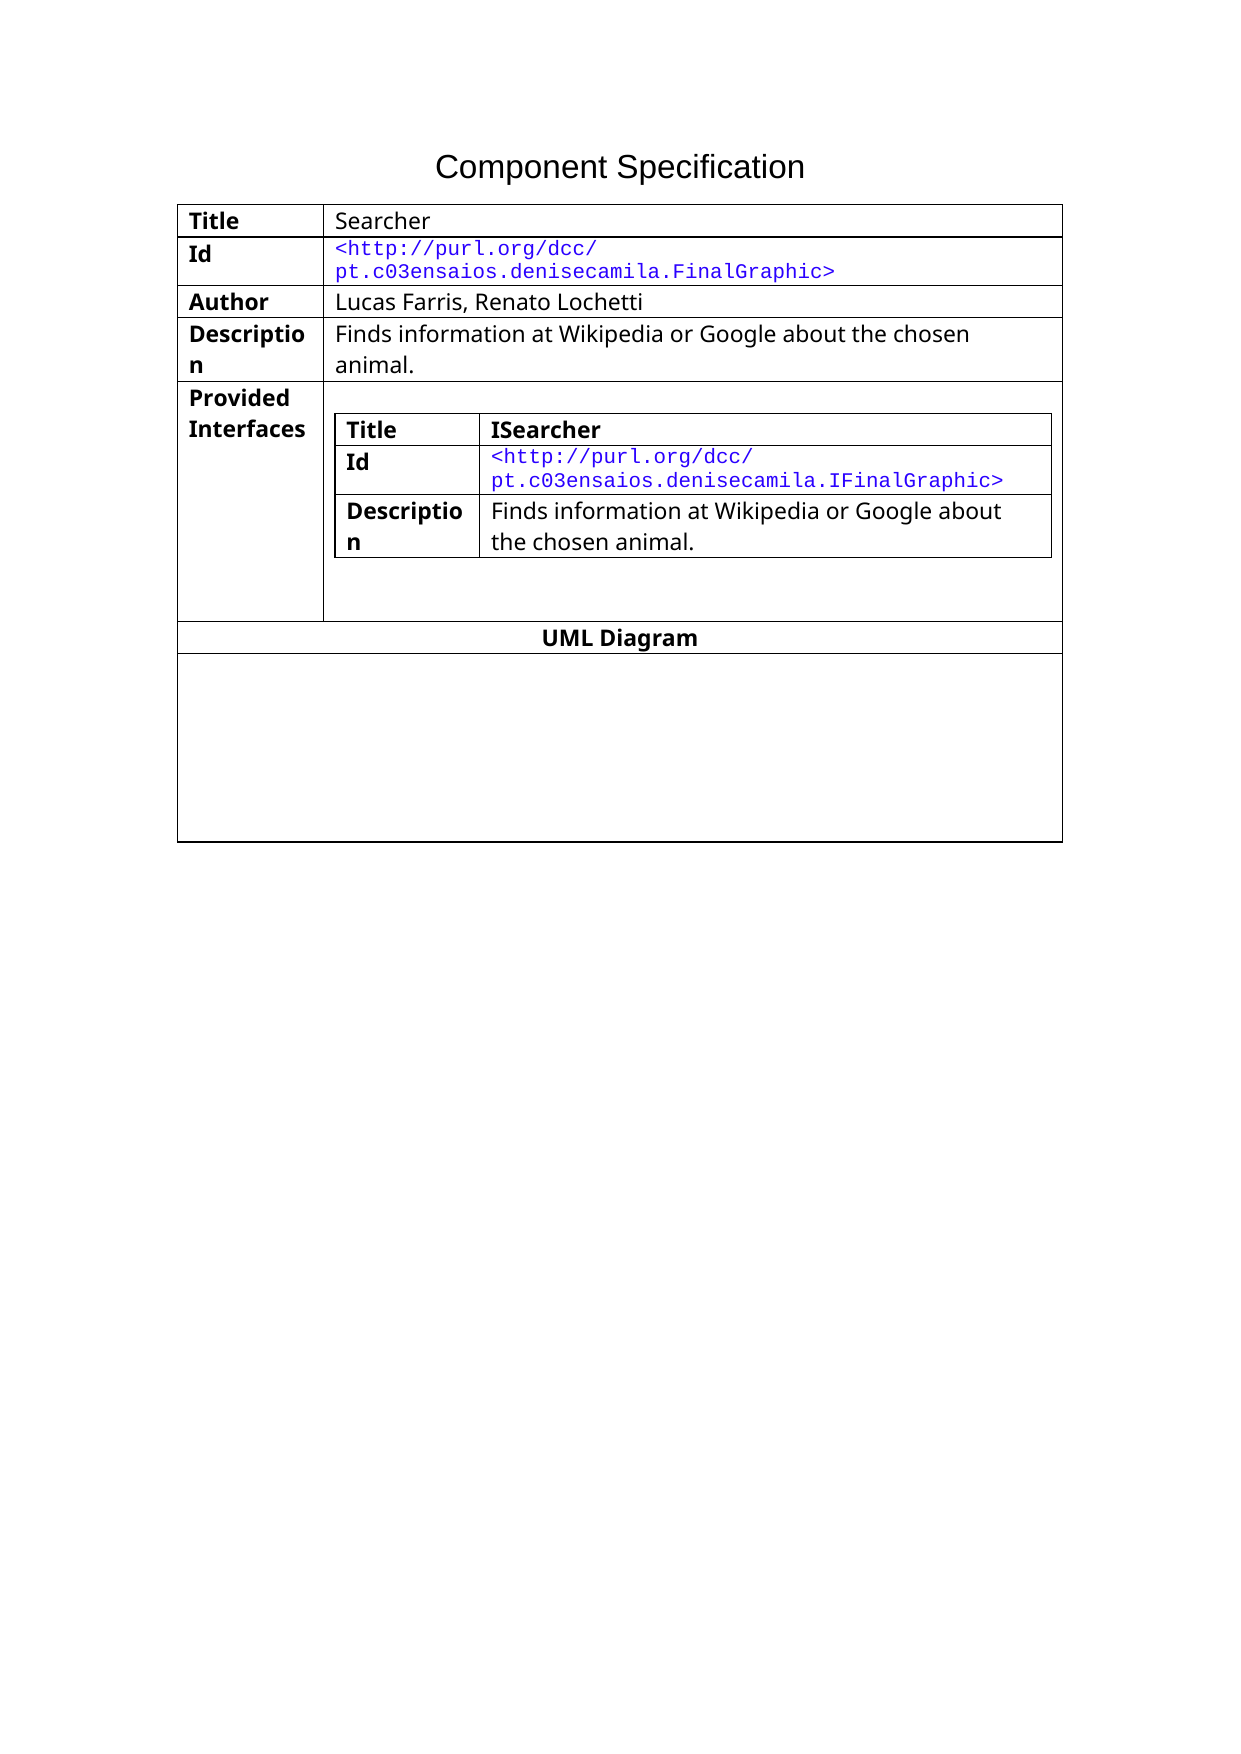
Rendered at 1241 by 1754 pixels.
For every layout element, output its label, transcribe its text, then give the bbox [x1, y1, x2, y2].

table_cell Author [178, 286, 323, 317]
table_cell Finds information at Wikipedia or Google about the chosen animal. [324, 318, 1062, 381]
text Component Specification [177, 148, 1063, 186]
table_cell [178, 654, 1062, 841]
table_cell Id [178, 238, 323, 285]
table_cell <http://purl.org/dcc/pt.c03ensaios.denisecamila.IFinalGraphic> [480, 446, 1051, 493]
table_header ISearcher [480, 414, 1051, 445]
table_cell Id [336, 446, 479, 493]
table_cell [324, 382, 1062, 621]
table_cell <http://purl.org/dcc/pt.c03ensaios.denisecamila.FinalGraphic> [324, 238, 1062, 285]
table_cell Finds information at Wikipedia or Google about the chosen animal. [480, 495, 1051, 557]
table_cell Lucas Farris, Renato Lochetti [324, 286, 1062, 317]
table_cell Description [336, 495, 479, 557]
table_cell UML Diagram [178, 622, 1062, 653]
table_header Title [178, 205, 323, 236]
table_header Searcher [324, 205, 1062, 236]
table_cell Provided Interfaces [178, 382, 323, 621]
table_header Title [336, 414, 479, 445]
table_cell Description [178, 318, 323, 381]
